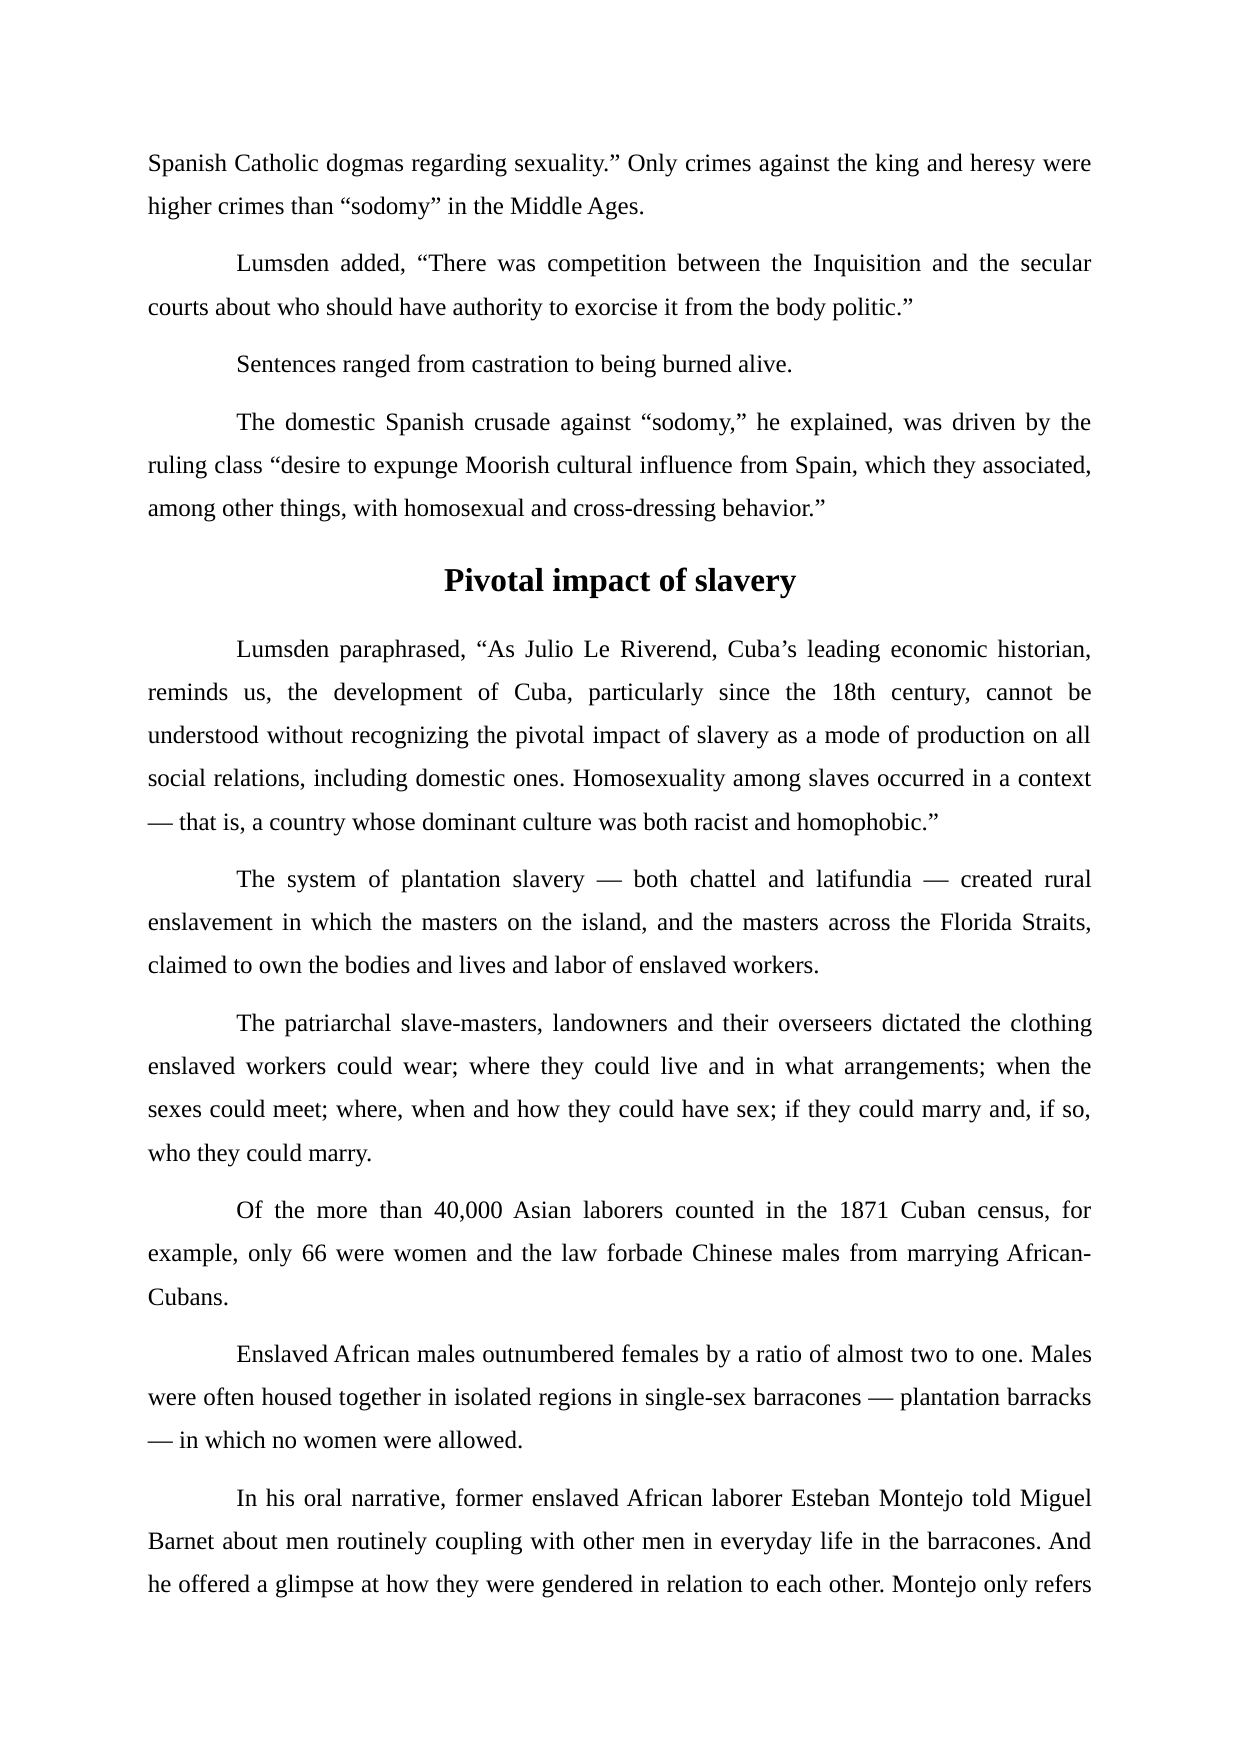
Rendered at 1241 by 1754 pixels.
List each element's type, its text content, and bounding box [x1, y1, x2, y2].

subtitle Pivotal impact of slavery [148, 560, 1093, 598]
text Of the more than 40,000 Asian laborers counted in the 1871 Cuban census, for example, only 66 were women and the law forbade Chinese males from marrying African-Cubans. [148, 1195, 1093, 1310]
text Lumsden paraphrased, “As Julio Le Riverend, Cuba’s leading economic historian, reminds us, the development of Cuba, particularly since the 18th century, cannot be understood without recognizing the pivotal impact of slavery as a mode of production on all social relations, including domestic ones. Homosexuality among slaves occurred in a context — that is, a country whose dominant culture was both racist and homophobic.” [148, 634, 1093, 835]
text Spanish Catholic dogmas regarding sexuality.” Only crimes against the king and heresy were higher crimes than “sodomy” in the Middle Ages. [148, 148, 1093, 219]
text Lumsden added, “There was competition between the Inquisition and the secular courts about who should have authority to exorcise it from the body politic.” [148, 248, 1093, 320]
text The patriarchal slave-masters, landowners and their overseers dictated the clothing enslaved workers could wear; where they could live and in what arrangements; when the sexes could meet; where, when and how they could have sex; if they could marry and, if so, who they could marry. [148, 1008, 1093, 1166]
text The domestic Spanish crusade against “sodomy,” he explained, was driven by the ruling class “desire to expunge Moorish cultural influence from Spain, which they associated, among other things, with homosexual and cross-dressing behavior.” [148, 407, 1093, 522]
text Enslaved African males outnumbered females by a ratio of almost two to one. Males were often housed together in isolated regions in single-sex barracones — plantation barracks — in which no women were allowed. [148, 1339, 1093, 1454]
text Sentences ranged from castration to being burned alive. [148, 349, 1093, 378]
text In his oral narrative, former enslaved African laborer Esteban Montejo told Miguel Barnet about men routinely coupling with other men in everyday life in the barracones. And he offered a glimpse at how they were gendered in relation to each other. Montejo only refers [148, 1483, 1093, 1598]
text The system of plantation slavery — both chattel and latifundia — created rural enslavement in which the masters on the island, and the masters across the Florida Straits, claimed to own the bodies and lives and labor of enslaved workers. [148, 864, 1093, 979]
